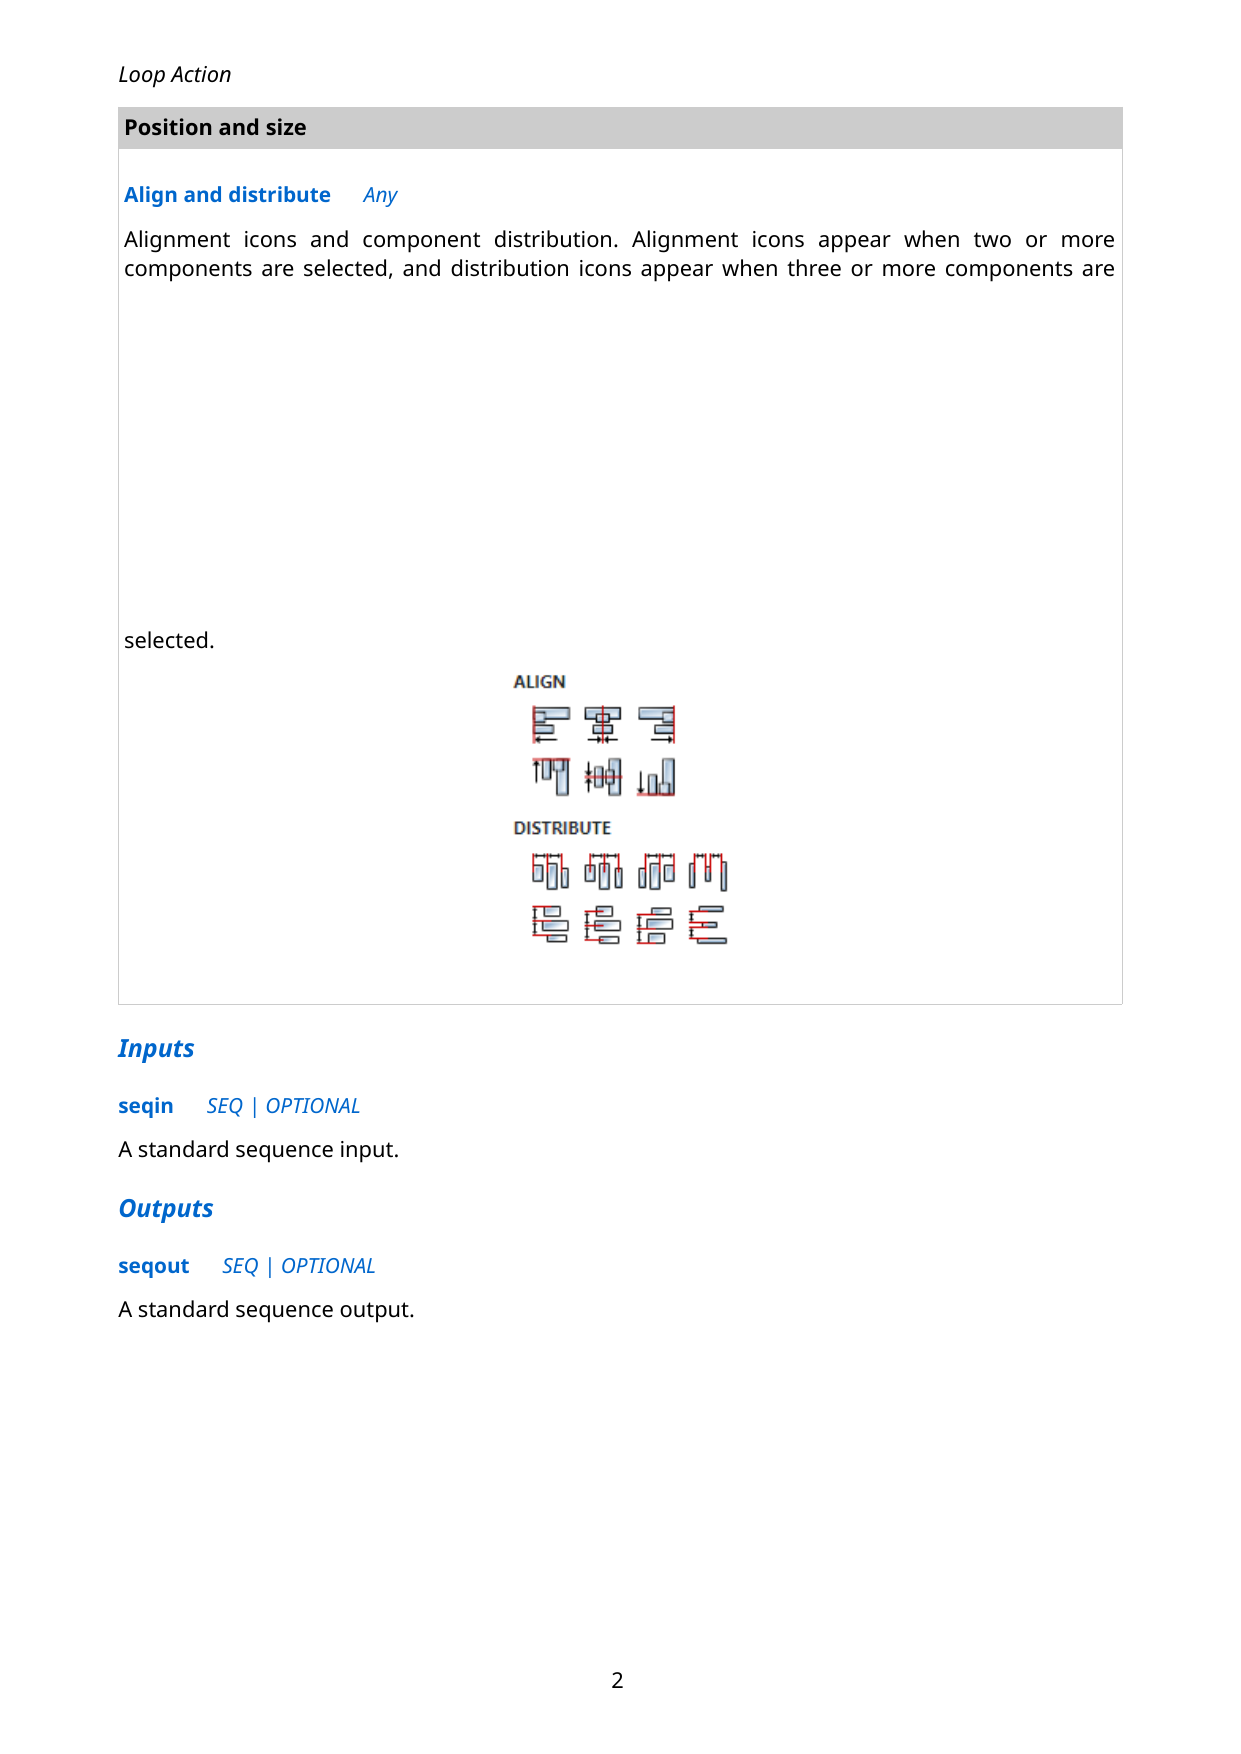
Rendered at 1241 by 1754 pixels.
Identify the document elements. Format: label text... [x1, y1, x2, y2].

subtitle seqout SEQ | OPTIONAL [118, 1251, 1122, 1280]
subtitle Outputs [118, 1191, 1122, 1225]
picture [490, 667, 750, 957]
subtitle seqin SEQ | OPTIONAL [118, 1091, 1122, 1119]
table_header Position and size [119, 108, 1122, 148]
table_cell Align and distribute Any Alignment icons and component distribution. Alignment icons appear when two or more components are selected, and distribution icons appear when three or more components are selected. [119, 149, 1122, 1004]
subtitle Inputs [118, 1030, 1122, 1064]
text A standard sequence input. [118, 1134, 1122, 1164]
text A standard sequence output. [118, 1294, 1122, 1324]
